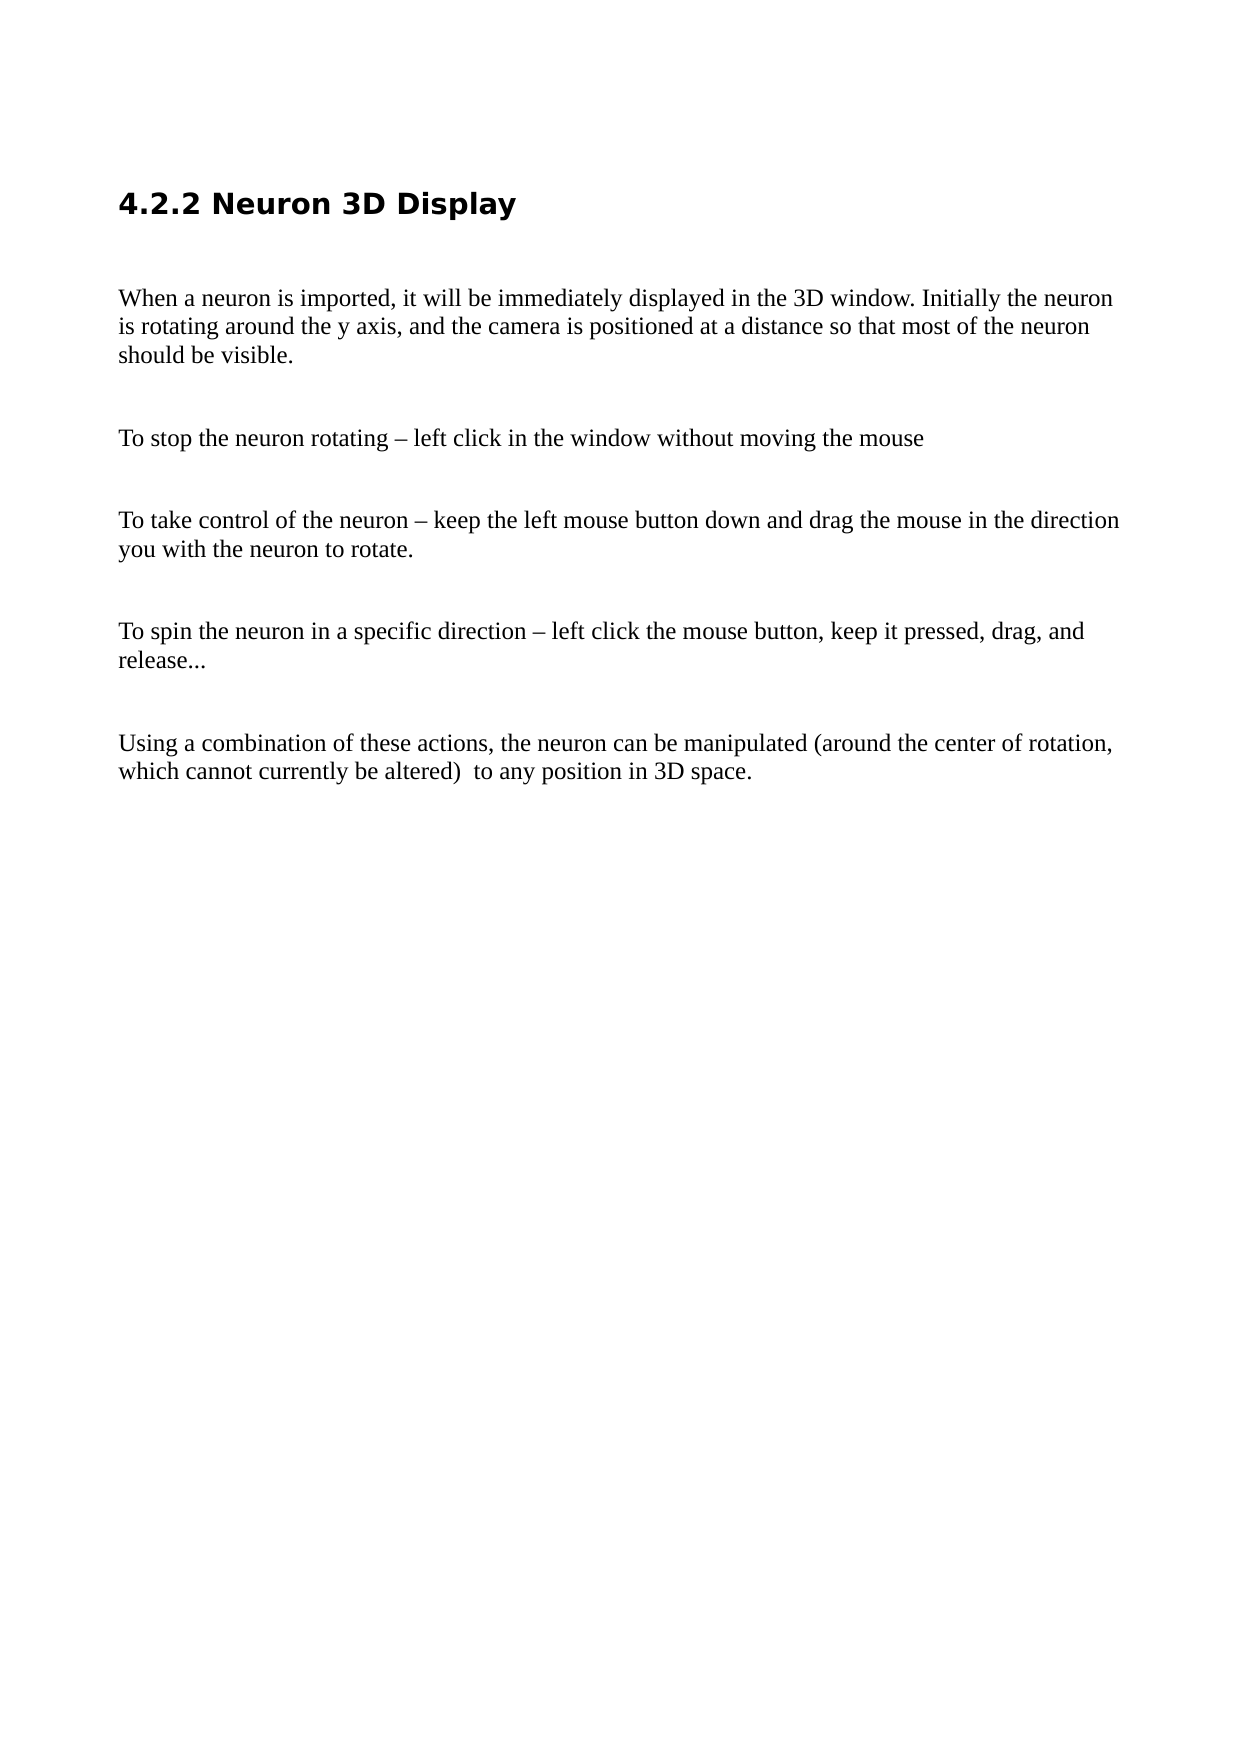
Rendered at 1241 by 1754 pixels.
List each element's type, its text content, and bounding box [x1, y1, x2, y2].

text Using a combination of these actions, the neuron can be manipulated (around the center of rotation, which cannot currently be altered) to any position in 3D space. [118, 728, 1122, 785]
text When a neuron is imported, it will be immediately displayed in the 3D window. Initially the neuron is rotating around the y axis, and the camera is positioned at a distance so that most of the neuron should be visible. [118, 283, 1122, 369]
text To stop the neuron rotating – left click in the window without moving the mouse [118, 423, 1122, 451]
text To spin the neuron in a specific direction – left click the mouse button, keep it pressed, drag, and release... [118, 616, 1122, 674]
subtitle 4.2.2 Neuron 3D Display [118, 187, 1122, 221]
text To take control of the neuron – keep the left mouse button down and drag the mouse in the direction you with the neuron to rotate. [118, 505, 1122, 563]
